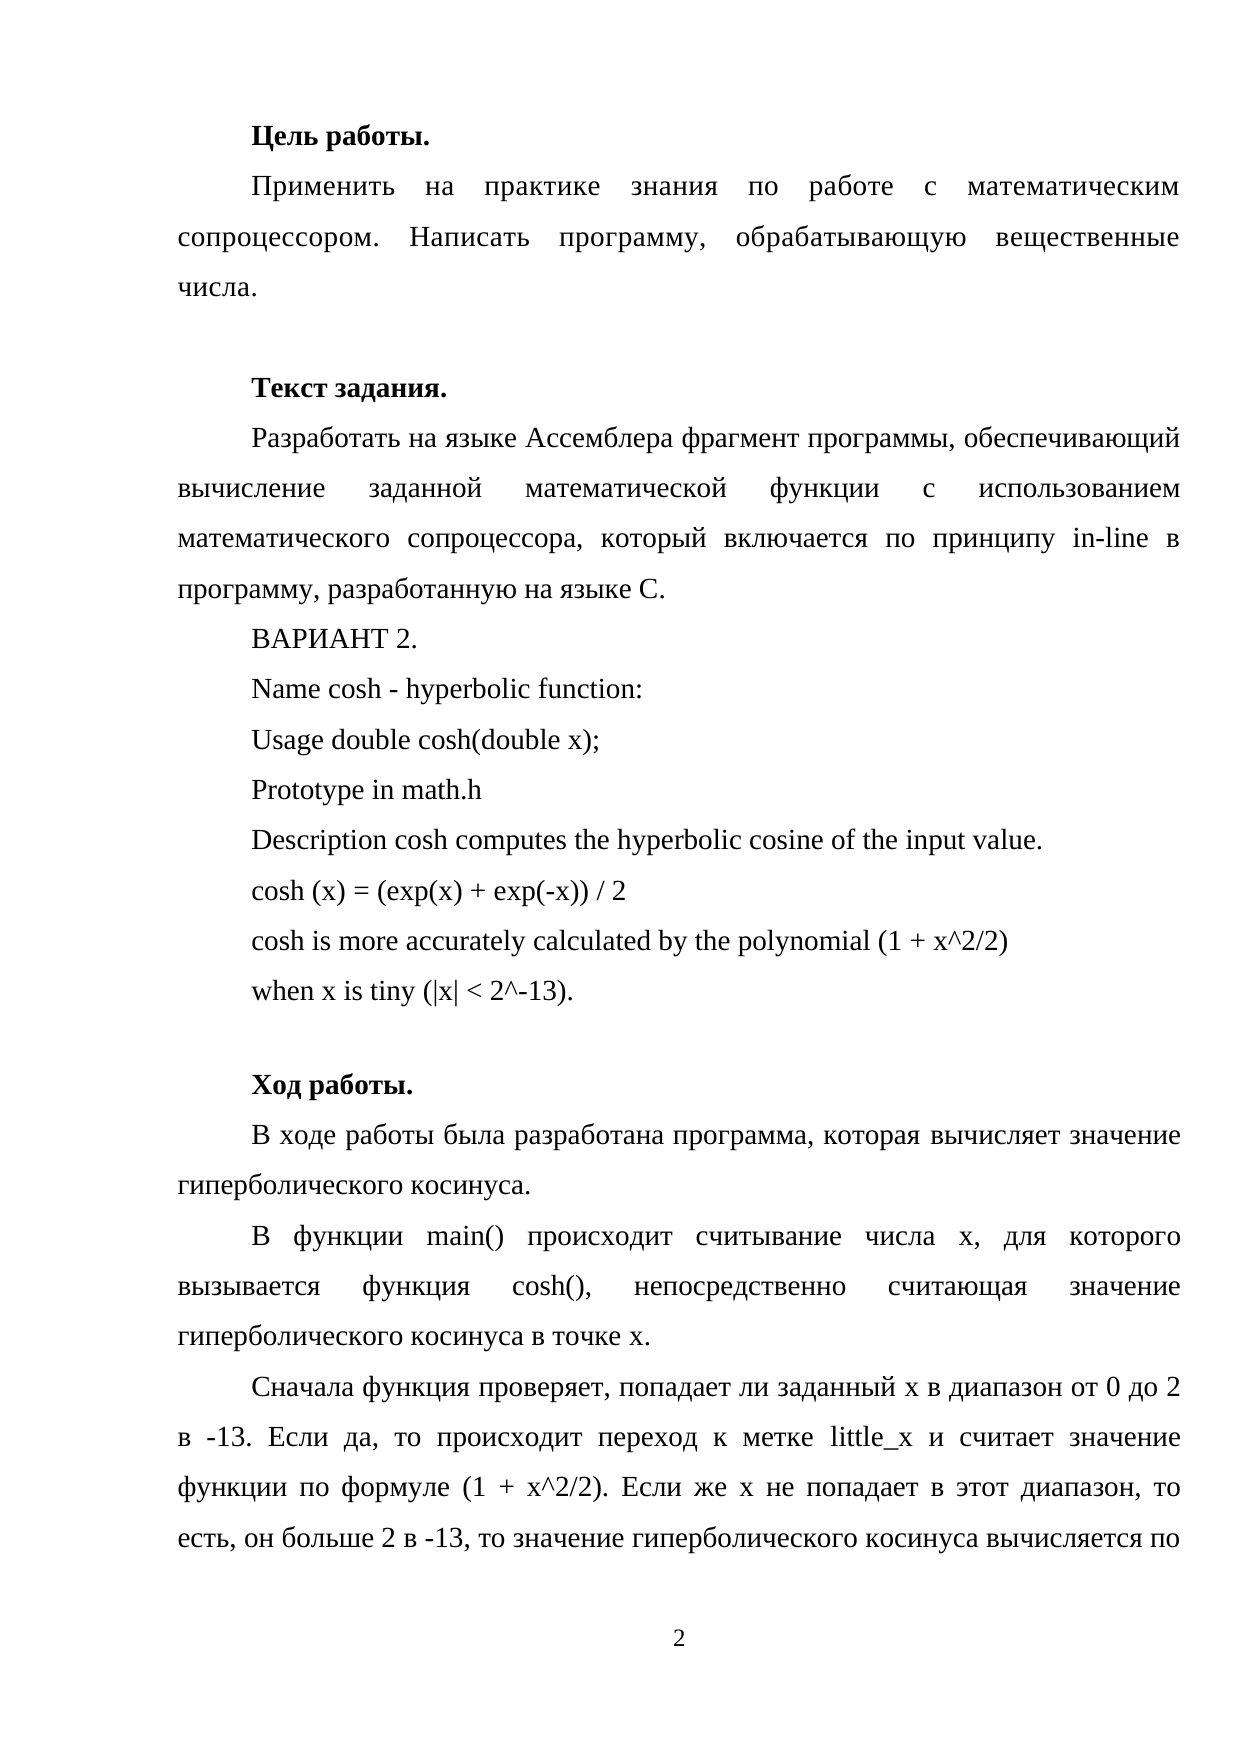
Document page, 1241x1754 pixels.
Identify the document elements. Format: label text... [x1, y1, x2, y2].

text Description cosh computes the hyperbolic cosine of the input value. [177, 822, 1181, 856]
text Prototype in math.h [177, 772, 1181, 806]
text Ход работы. [177, 1067, 1181, 1100]
text Применить на практике знания по работе с математическим сопроцессором. Написать программу, обрабатывающую вещественные числа. [177, 168, 1181, 303]
text Разработать на языке Ассемблера фрагмент программы, обеспечивающий вычисление заданной математической функции с использованием математического сопроцессора, который включается по принципу in-line в программу, разработанную на языке С. [177, 420, 1181, 604]
text Name cosh - hyperbolic function: [177, 672, 1181, 705]
text В ходе работы была разработана программа, которая вычисляет значение гиперболического косинуса. [177, 1117, 1181, 1201]
text В функции main() происходит считывание числа x, для которого вызывается функция cosh(), непосредственно считающая значение гиперболического косинуса в точке x. [177, 1218, 1181, 1352]
text Сначала функция проверяет, попадает ли заданный x в диапазон от 0 до 2 в -13. Если да, то происходит переход к метке little_x и считает значение функции по формуле (1 + x^2/2). Если же x не попадает в этот диапазон, то есть, он больше 2 в -13, то значение гиперболического косинуса вычисляется по [177, 1369, 1181, 1553]
text Цель работы. [177, 118, 1181, 152]
text cosh is more accurately calculated by the polynomial (1 + x^2/2) [177, 923, 1181, 957]
text Usage double cosh(double x); [177, 722, 1181, 755]
text ВАРИАНТ 2. [177, 621, 1181, 655]
text cosh (x) = (exp(x) + exp(-x)) / 2 [177, 873, 1181, 906]
text Текст задания. [177, 370, 1181, 403]
text when x is tiny (|x| < 2^-13). [177, 973, 1181, 1007]
